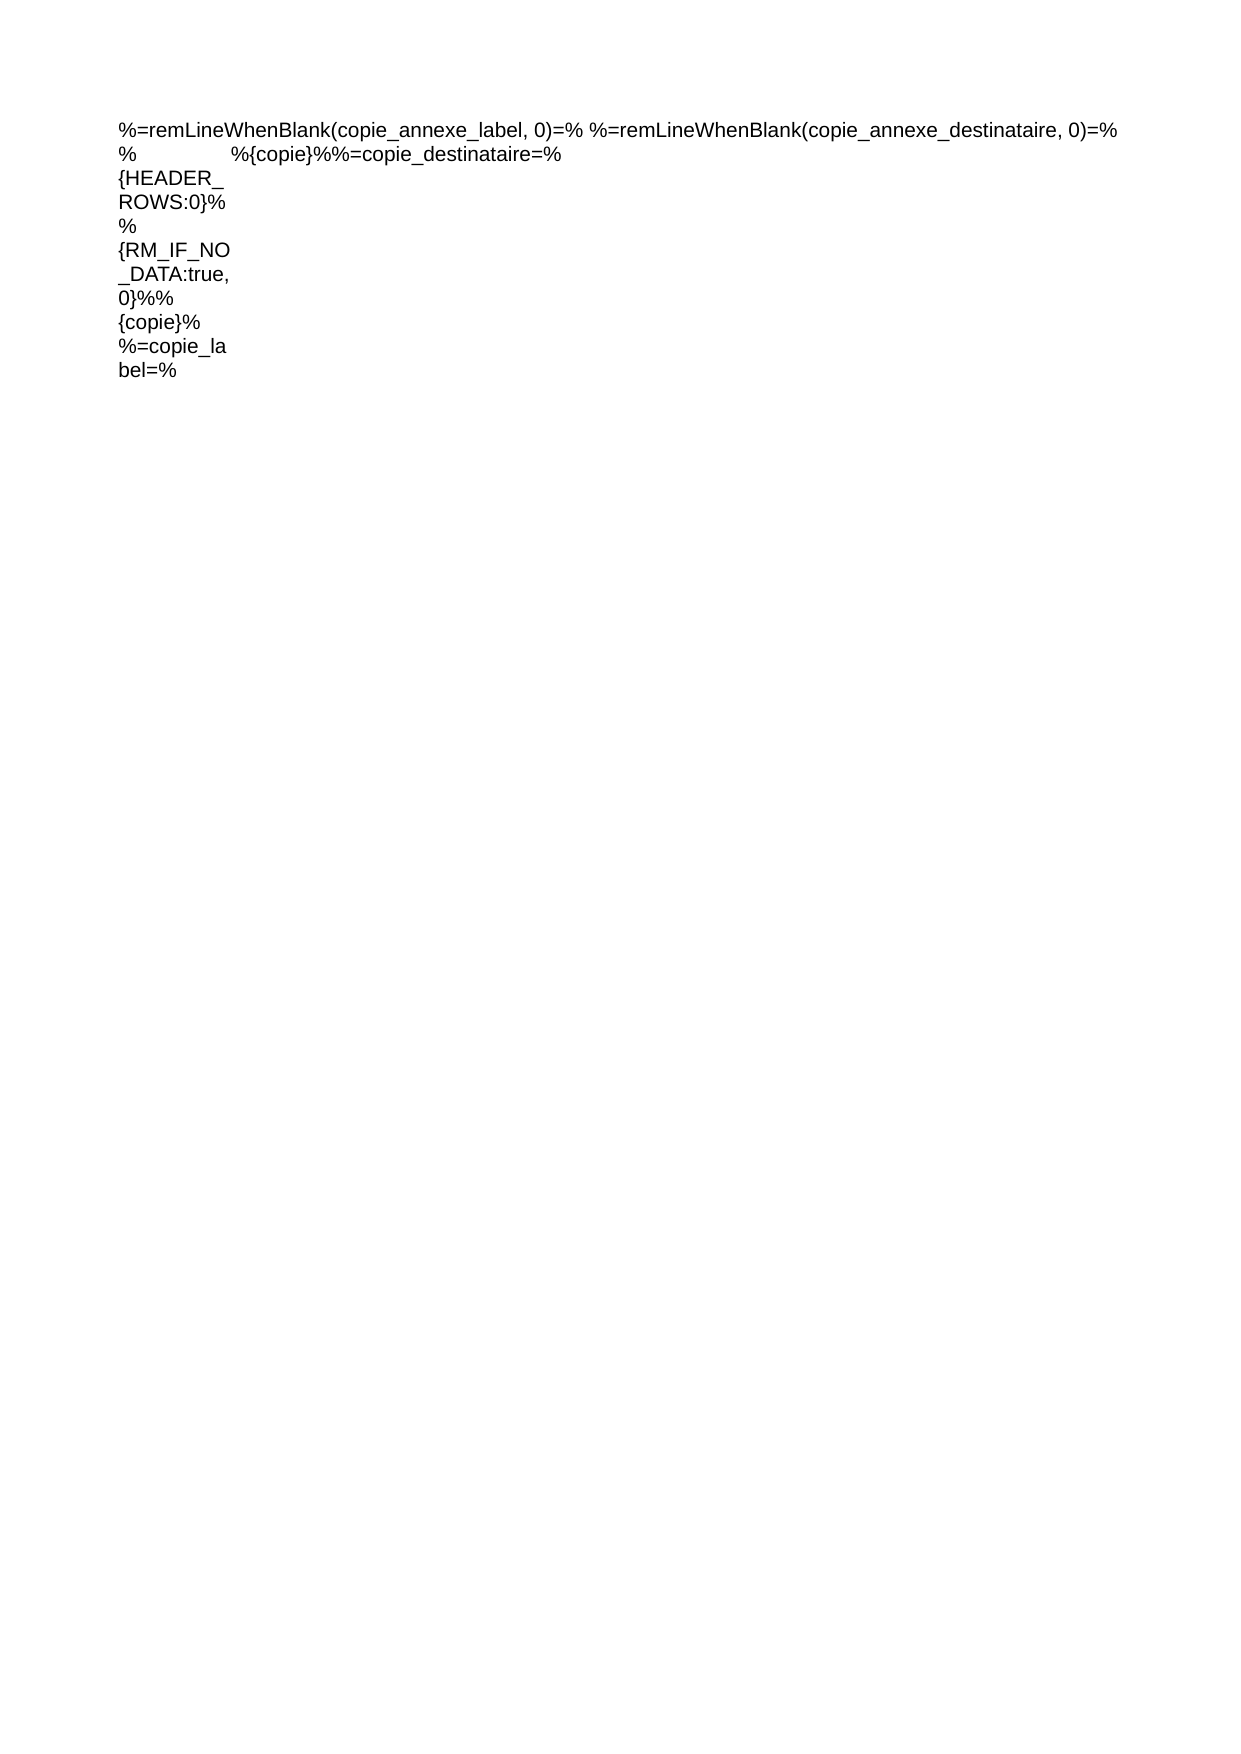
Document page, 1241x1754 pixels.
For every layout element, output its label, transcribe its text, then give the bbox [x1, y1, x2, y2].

text %=remLineWhenBlank(copie_annexe_label, 0)=% %=remLineWhenBlank(copie_annexe_destinataire, 0)=% [118, 118, 1122, 142]
table_header %{HEADER_ROWS:0}%%{RM_IF_NO_DATA:true,0}%%{copie}%%=copie_label=% [118, 142, 231, 382]
table_header %{copie}%%=copie_destinataire=% [231, 142, 1122, 382]
